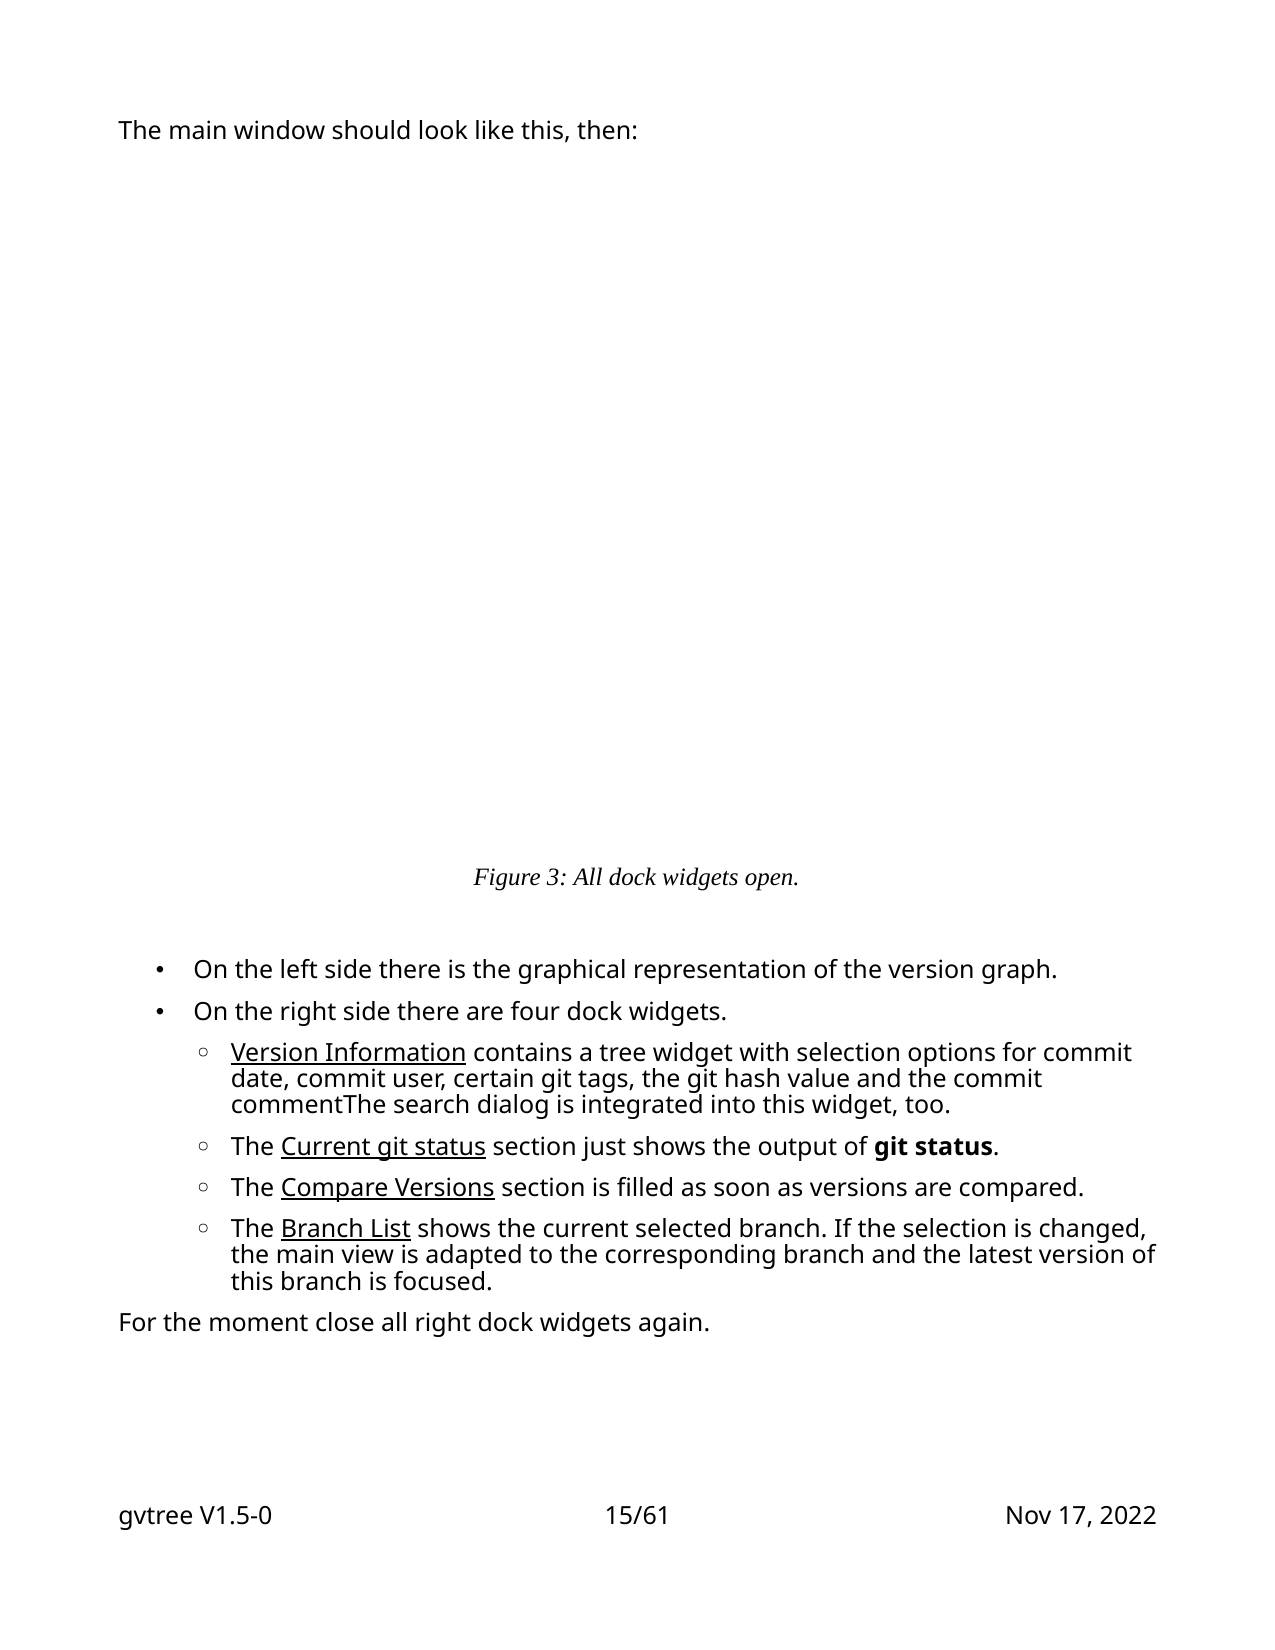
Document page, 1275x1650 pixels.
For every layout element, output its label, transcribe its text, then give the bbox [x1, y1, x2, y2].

list On the left side there is the graphical representation of the version graph. [156, 958, 1157, 984]
text The main window should look like this, then: [118, 118, 1157, 144]
text Figure 3: All dock widgets open. [118, 172, 1157, 891]
text For the moment close all right dock widgets again. [118, 1310, 1157, 1336]
list On the right side there are four dock widgets. [156, 999, 1157, 1025]
list The Current git status section just shows the output of git status. [193, 1134, 1157, 1160]
list The Branch List shows the current selected branch. If the selection is changed, the main view is adapted to the corresponding branch and the latest version of this branch is focused. [193, 1216, 1157, 1295]
list The Compare Versions section is filled as soon as versions are compared. [193, 1175, 1157, 1201]
list Version Information contains a tree widget with selection options for commit date, commit user, certain git tags, the git hash value and the commit commentThe search dialog is integrated into this widget, too. [193, 1040, 1157, 1119]
